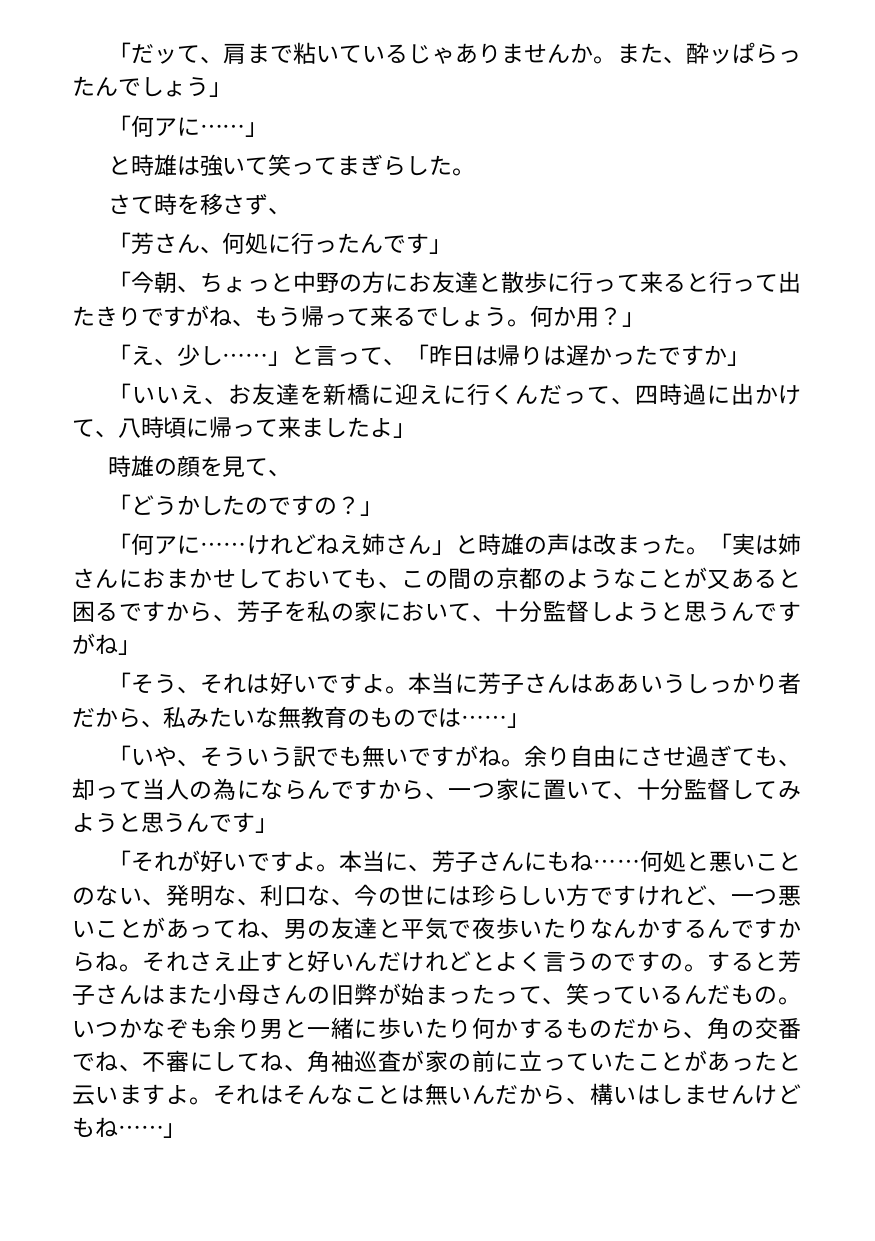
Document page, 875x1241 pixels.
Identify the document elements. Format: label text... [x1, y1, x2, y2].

text と時雄は強いて笑ってまぎらした。 [72, 148, 802, 181]
text 「芳さん、何処に行ったんです」 [72, 226, 802, 259]
text 「え、少し……」と言って、「昨日は帰りは遅かったですか」 [72, 337, 802, 371]
text 「何アに……」 [72, 108, 802, 142]
text 「今朝、ちょっと中野の方にお友達と散歩に行って来ると行って出たきりですがね、もう帰って来るでしょう。何か用？」 [72, 265, 802, 332]
text 「どうかしたのですの？」 [72, 488, 802, 521]
text 「いいえ、お友達を新橋に迎えに行くんだって、四時過に出かけて、八時頃に帰って来ましたよ」 [72, 377, 802, 443]
text 時雄の顔を見て、 [72, 449, 802, 482]
text 「だッて、肩まで粘いているじゃありませんか。また、酔ッぱらったんでしょう」 [72, 36, 802, 102]
text 「そう、それは好いですよ。本当に芳子さんはああいうしっかり者だから、私みたいな無教育のものでは……」 [72, 666, 802, 733]
text 「それが好いですよ。本当に、芳子さんにもね……何処と悪いことのない、発明な、利口な、今の世には珍らしい方ですけれど、一つ悪いことがあってね、男の友達と平気で夜歩いたりなんかするんですからね。それさえ止すと好いんだけれどとよく言うのですの。すると芳子さんはまた小母さんの旧弊が始まったって、笑っているんだもの。いつかなぞも余り男と一緒に歩いたり何かするものだから、角の交番でね、不審にしてね、角袖巡査が家の前に立っていたことがあったと云いますよ。それはそんなことは無いんだから、構いはしませんけどもね……」 [72, 844, 802, 1143]
text 「何アに……けれどねえ姉さん」と時雄の声は改まった。「実は姉さんにおまかせしておいても、この間の京都のようなことが又あると困るですから、芳子を私の家において、十分監督しようと思うんですがね」 [72, 527, 802, 660]
text 「いや、そういう訳でも無いですがね。余り自由にさせ過ぎても、却って当人の為にならんですから、一つ家に置いて、十分監督してみようと思うんです」 [72, 739, 802, 838]
text さて時を移さず、 [72, 187, 802, 220]
